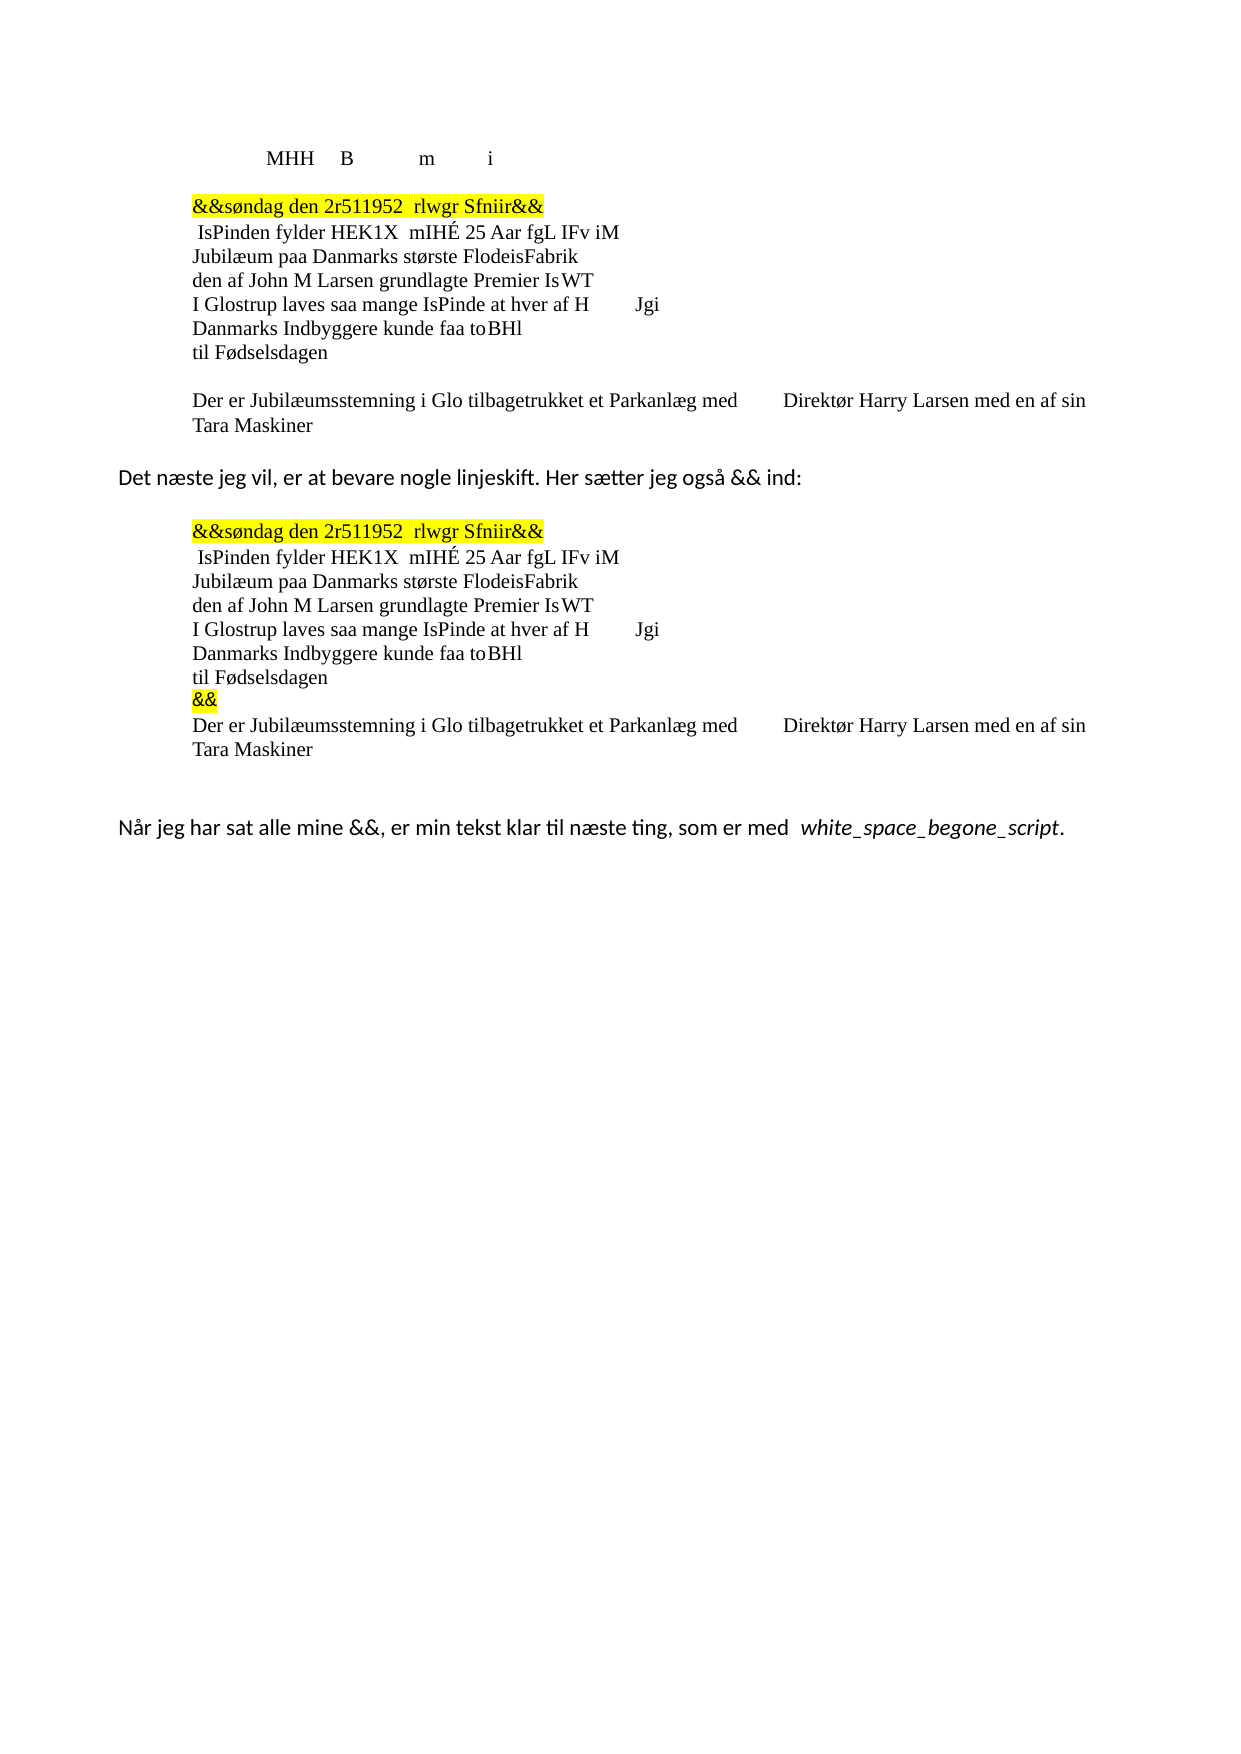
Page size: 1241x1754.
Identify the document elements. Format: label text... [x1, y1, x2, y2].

text I Glostrup laves saa mange IsPinde at hver af H Jgi [118, 617, 1122, 641]
text Når jeg har sat alle mine &&, er min tekst klar til næste ting, som er med white_space_begone_script. [118, 813, 1122, 841]
text til Fødselsdagen [118, 665, 1122, 689]
text Jubilæum paa Danmarks største FlodeisFabrik [118, 244, 1122, 268]
text Der er Jubilæumsstemning i Glo tilbagetrukket et Parkanlæg med Direktør Harry Larsen med en af sin Tara Maskiner [118, 713, 1122, 761]
text Det næste jeg vil, er at bevare nogle linjeskift. Her sætter jeg også && ind: [118, 463, 1122, 491]
text Der er Jubilæumsstemning i Glo tilbagetrukket et Parkanlæg med Direktør Harry Larsen med en af sin Tara Maskiner [118, 388, 1122, 437]
text den af John M Larsen grundlagte Premier Is WT [118, 268, 1122, 292]
text til Fødselsdagen [118, 340, 1122, 364]
text &&søndag den 2r511952 rlwgr Sfniir&& [118, 194, 1122, 220]
text MHH B m i [118, 146, 1122, 170]
text IsPinden fylder HEK1X mIHÉ 25 Aar fgL IFv iM [118, 220, 1122, 244]
text den af John M Larsen grundlagte Premier Is WT [118, 593, 1122, 617]
text &&søndag den 2r511952 rlwgr Sfniir&& [118, 519, 1122, 545]
text IsPinden fylder HEK1X mIHÉ 25 Aar fgL IFv iM [118, 545, 1122, 569]
text I Glostrup laves saa mange IsPinde at hver af H Jgi [118, 292, 1122, 316]
text Danmarks Indbyggere kunde faa to BHl [118, 641, 1122, 665]
text Jubilæum paa Danmarks største FlodeisFabrik [118, 569, 1122, 593]
text && [118, 689, 1122, 713]
text Danmarks Indbyggere kunde faa to BHl [118, 316, 1122, 340]
